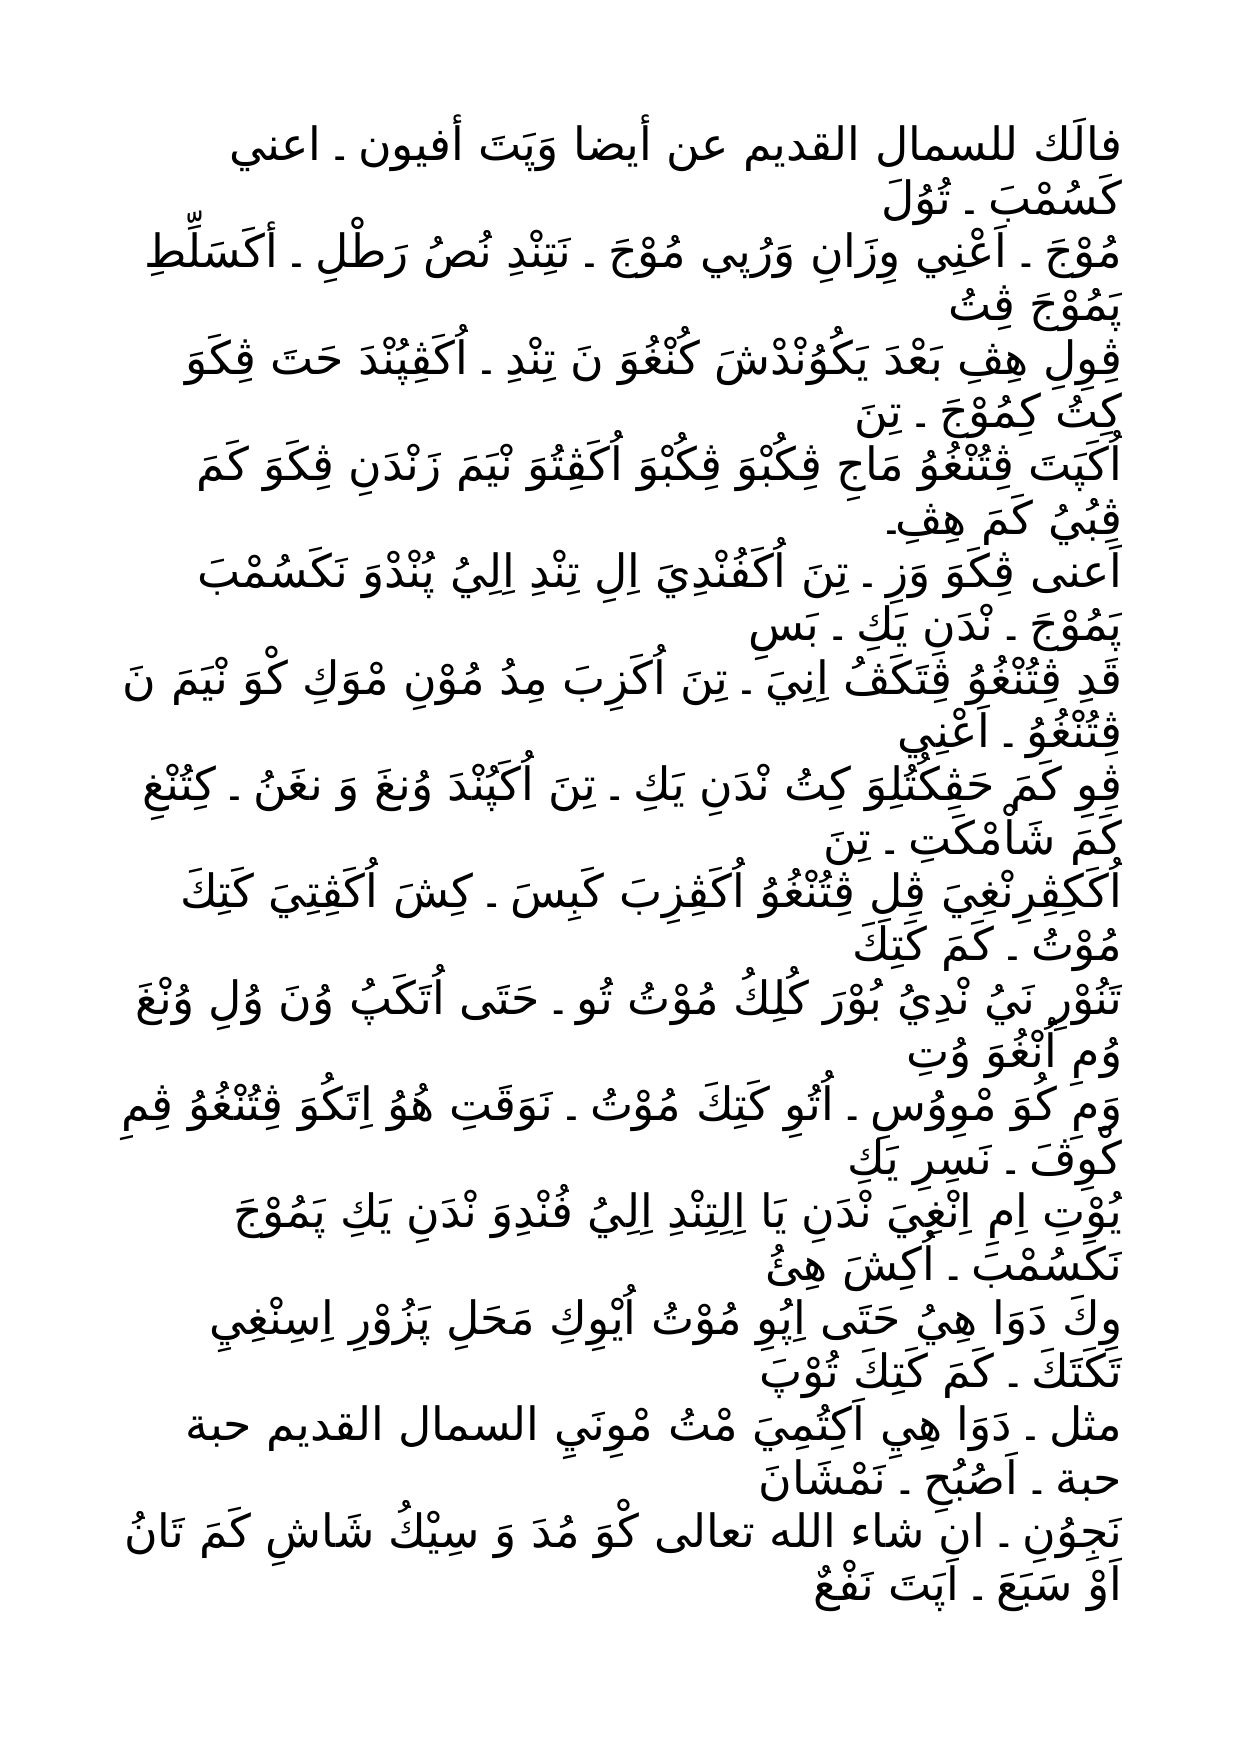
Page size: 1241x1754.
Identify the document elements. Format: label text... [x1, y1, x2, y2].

text ڤِوِلِ هِڤِ بَعْدَ يَكُوُنْدْشَ كُنْغُوَ نَ تِنْدِ ۔ اُكَڤِپُنْدَ حَتَ ڤِكَوَ كِتُ كِمُوْجَ ۔ تِنَ [118, 331, 1122, 438]
text نَجِوُنِ ۔ ان شاء الله تعالى كْوَ مُدَ وَ سِيْكُ شَاشِ كَمَ تَانُ اَوْ سَبَعَ ۔ اَپَتَ نَفْعٌ [118, 1505, 1122, 1611]
text وَمِ كُوَ مْوِوُسِ ۔ اُتُوِ كَتِكَ مُوْتُ ۔ نَوَقَتِ هُوُ اِتَكُوَ ڤِتُنْغُوُ ڤِمِ كْوِڤَ ۔ نَسِرِ يَكِ [118, 1078, 1122, 1185]
text مثل ۔ دَوَا هِيِ اَكِتُمِيَ مْتُ مْوِنَيِ السمال القديم حبة حبة ۔ اَصُبُحِ ۔ نَمْشَانَ [118, 1398, 1122, 1505]
text مُوْجَ ۔ اَعْنِي وِزَانِ وَرُپي مُوْجَ ۔ نَتِنْدِ نُصُ رَطْلِ ۔ أكَسَلِّطِ پَمُوْجَ ڤِتُ [118, 225, 1122, 331]
text يُوْتِ اِمِ اِنْغِيَ نْدَنِ يَا اِلِتِنْدِ اِلِيُ فُنْدِوَ نْدَنِ يَكِ پَمُوْجَ نَكَسُمْبَ ۔ اُكِشَ هِئُ [118, 1185, 1122, 1291]
text ڤِوِ كَمَ حَڤِكُتُلِوَ كِتُ نْدَنِ يَكِ ۔ تِنَ اُكَپُنْدَ وُنغَ وَ نغَنُ ۔ كِتُنْغِ كَمَ شَاْمْكَتِ ۔ تِنَ [118, 758, 1122, 865]
text وِكَ دَوَا هِيُ حَتَى اِپُوِ مُوْتُ اُيْوِكِ مَحَلِ پَزُوْرِ اِسِنْغِيِ تَكَتَكَ ۔ كَمَ كَتِكَ تُوْپَ [118, 1291, 1122, 1398]
text قَدِ ڤِتُنْغُوُ ڤِتَكَڤُ اِنِيَ ۔ تِنَ اُكَزِبَ مِدُ مُوْنِ مْوَكِ كْوَ نْيَمَ نَ ڤِتُنْغُوُ ۔ اَعْنِي [118, 651, 1122, 758]
text اُكَپَتَ ڤِتُنْغُوُ مَاجِ ڤِكُبْوَ ڤِكُبْوَ اُكَڤِتُوَ نْيَمَ زَنْدَنِ ڤِكَوَ كَمَ ڤِبُيُ كَمَ هِڤِ۔ [118, 438, 1122, 545]
text تَنُوْرِ نَيُ نْدِيُ بُوْرَ كُلِكُ مُوْتُ تُو ۔ حَتَى اُتَكَپُ وُنَ وُلِ وُنْغَ وُمِ اُنْغُوَ وُتِ [118, 971, 1122, 1078]
text فالَك للسمال القديم عن أيضا وَپَتَ أفيون ۔ اعني كَسُمْبَ ۔ تُوُلَ [118, 118, 1122, 225]
text اَعنى ڤِكَوَ وَزِ ۔ تِنَ اُكَفُنْدِيَ اِلِ تِنْدِ اِلِيُ پُنْدْوَ نَكَسُمْبَ پَمُوْجَ ۔ نْدَنِ يَكِ ۔ بَسِ [118, 545, 1122, 651]
text اُكَكِڤِرِنْغِيَ ڤِلِ ڤِتُنْغُوُ اُكَڤِزِبَ كَبِسَ ۔ كِشَ اُكَڤِتِيَ كَتِكَ مُوْتُ ۔ كَمَ كَتِكَ [118, 865, 1122, 971]
